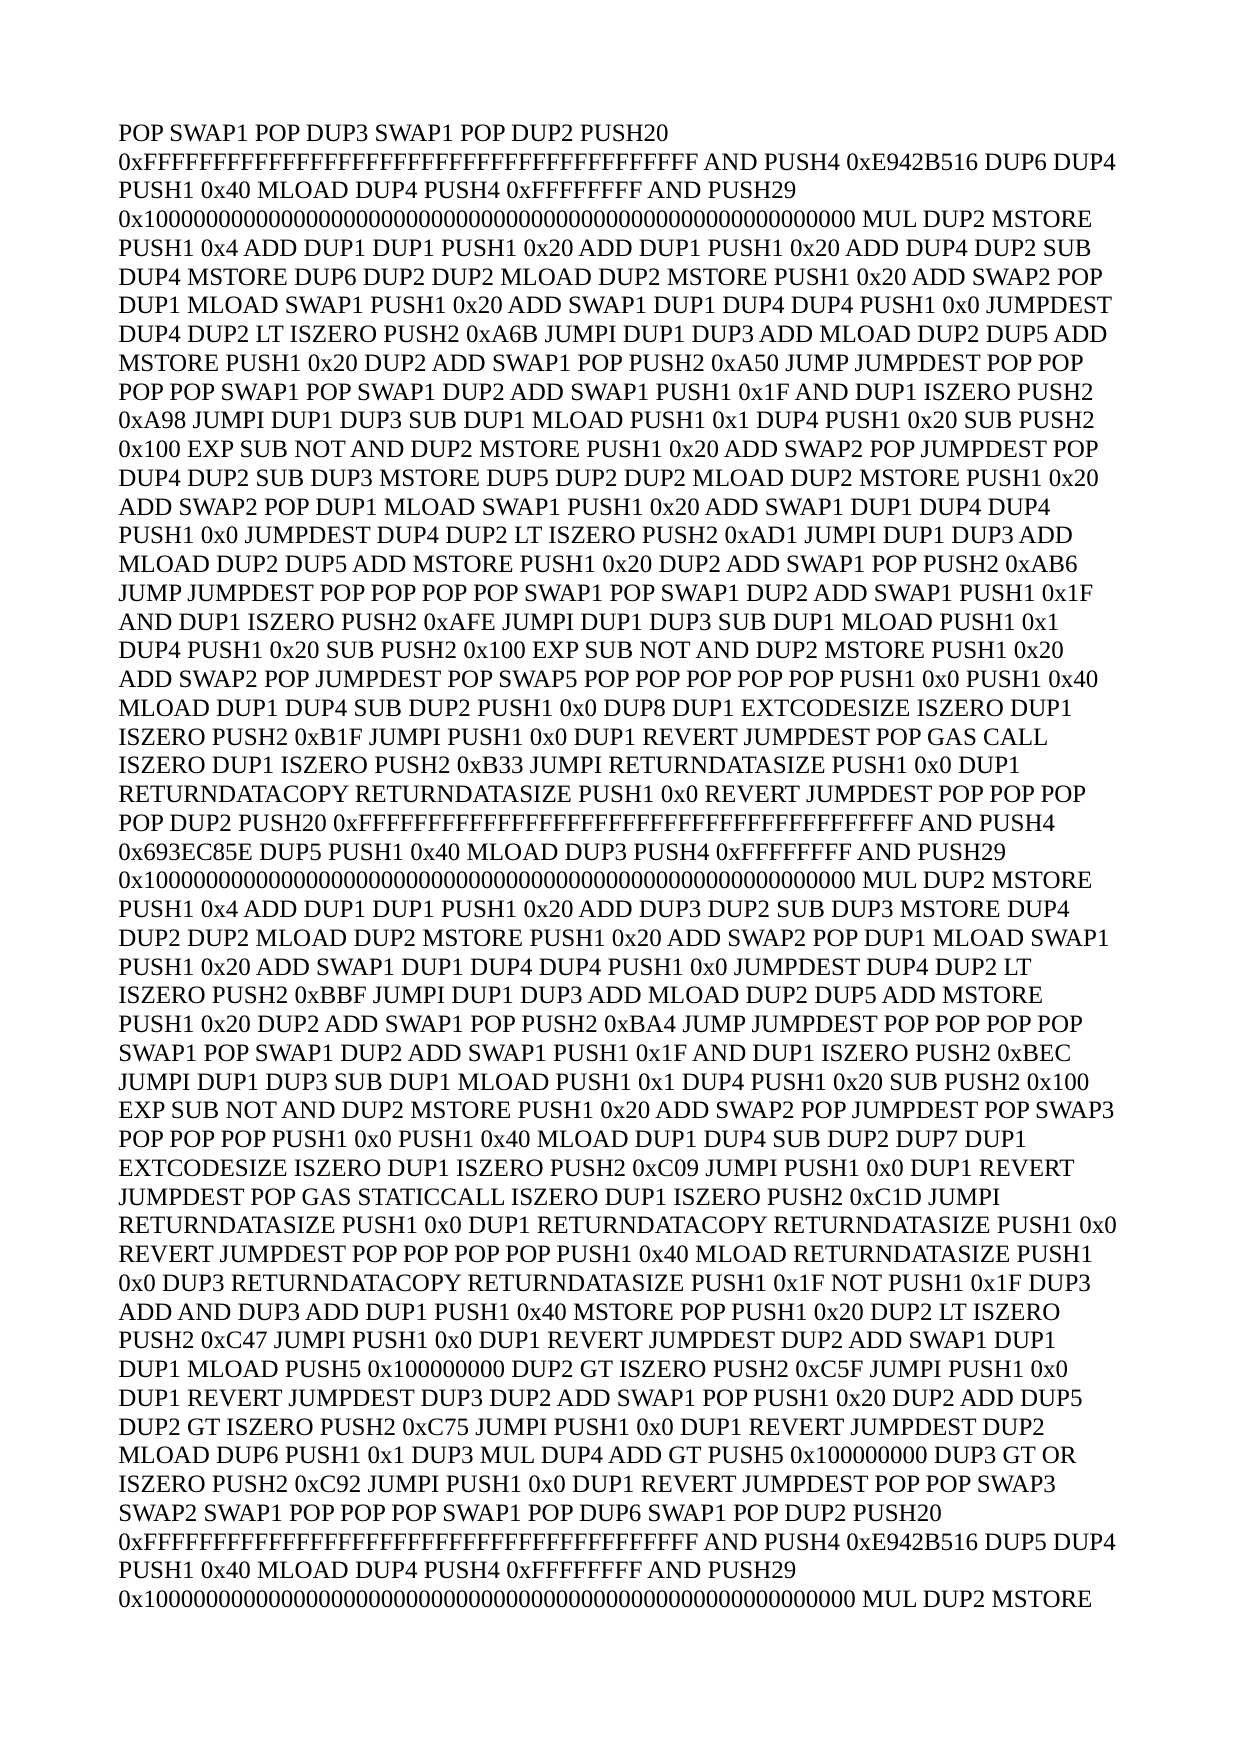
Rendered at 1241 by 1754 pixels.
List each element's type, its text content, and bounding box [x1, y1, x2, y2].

text POP SWAP1 POP DUP3 SWAP1 POP DUP2 PUSH20 0xFFFFFFFFFFFFFFFFFFFFFFFFFFFFFFFFFFFFFFFF AND PUSH4 0xE942B516 DUP6 DUP4 PUSH1 0x40 MLOAD DUP4 PUSH4 0xFFFFFFFF AND PUSH29 0x100000000000000000000000000000000000000000000000000000000 MUL DUP2 MSTORE PUSH1 0x4 ADD DUP1 DUP1 PUSH1 0x20 ADD DUP1 PUSH1 0x20 ADD DUP4 DUP2 SUB DUP4 MSTORE DUP6 DUP2 DUP2 MLOAD DUP2 MSTORE PUSH1 0x20 ADD SWAP2 POP DUP1 MLOAD SWAP1 PUSH1 0x20 ADD SWAP1 DUP1 DUP4 DUP4 PUSH1 0x0 JUMPDEST DUP4 DUP2 LT ISZERO PUSH2 0xA6B JUMPI DUP1 DUP3 ADD MLOAD DUP2 DUP5 ADD MSTORE PUSH1 0x20 DUP2 ADD SWAP1 POP PUSH2 0xA50 JUMP JUMPDEST POP POP POP POP SWAP1 POP SWAP1 DUP2 ADD SWAP1 PUSH1 0x1F AND DUP1 ISZERO PUSH2 0xA98 JUMPI DUP1 DUP3 SUB DUP1 MLOAD PUSH1 0x1 DUP4 PUSH1 0x20 SUB PUSH2 0x100 EXP SUB NOT AND DUP2 MSTORE PUSH1 0x20 ADD SWAP2 POP JUMPDEST POP DUP4 DUP2 SUB DUP3 MSTORE DUP5 DUP2 DUP2 MLOAD DUP2 MSTORE PUSH1 0x20 ADD SWAP2 POP DUP1 MLOAD SWAP1 PUSH1 0x20 ADD SWAP1 DUP1 DUP4 DUP4 PUSH1 0x0 JUMPDEST DUP4 DUP2 LT ISZERO PUSH2 0xAD1 JUMPI DUP1 DUP3 ADD MLOAD DUP2 DUP5 ADD MSTORE PUSH1 0x20 DUP2 ADD SWAP1 POP PUSH2 0xAB6 JUMP JUMPDEST POP POP POP POP SWAP1 POP SWAP1 DUP2 ADD SWAP1 PUSH1 0x1F AND DUP1 ISZERO PUSH2 0xAFE JUMPI DUP1 DUP3 SUB DUP1 MLOAD PUSH1 0x1 DUP4 PUSH1 0x20 SUB PUSH2 0x100 EXP SUB NOT AND DUP2 MSTORE PUSH1 0x20 ADD SWAP2 POP JUMPDEST POP SWAP5 POP POP POP POP POP PUSH1 0x0 PUSH1 0x40 MLOAD DUP1 DUP4 SUB DUP2 PUSH1 0x0 DUP8 DUP1 EXTCODESIZE ISZERO DUP1 ISZERO PUSH2 0xB1F JUMPI PUSH1 0x0 DUP1 REVERT JUMPDEST POP GAS CALL ISZERO DUP1 ISZERO PUSH2 0xB33 JUMPI RETURNDATASIZE PUSH1 0x0 DUP1 RETURNDATACOPY RETURNDATASIZE PUSH1 0x0 REVERT JUMPDEST POP POP POP POP DUP2 PUSH20 0xFFFFFFFFFFFFFFFFFFFFFFFFFFFFFFFFFFFFFFFF AND PUSH4 0x693EC85E DUP5 PUSH1 0x40 MLOAD DUP3 PUSH4 0xFFFFFFFF AND PUSH29 0x100000000000000000000000000000000000000000000000000000000 MUL DUP2 MSTORE PUSH1 0x4 ADD DUP1 DUP1 PUSH1 0x20 ADD DUP3 DUP2 SUB DUP3 MSTORE DUP4 DUP2 DUP2 MLOAD DUP2 MSTORE PUSH1 0x20 ADD SWAP2 POP DUP1 MLOAD SWAP1 PUSH1 0x20 ADD SWAP1 DUP1 DUP4 DUP4 PUSH1 0x0 JUMPDEST DUP4 DUP2 LT ISZERO PUSH2 0xBBF JUMPI DUP1 DUP3 ADD MLOAD DUP2 DUP5 ADD MSTORE PUSH1 0x20 DUP2 ADD SWAP1 POP PUSH2 0xBA4 JUMP JUMPDEST POP POP POP POP SWAP1 POP SWAP1 DUP2 ADD SWAP1 PUSH1 0x1F AND DUP1 ISZERO PUSH2 0xBEC JUMPI DUP1 DUP3 SUB DUP1 MLOAD PUSH1 0x1 DUP4 PUSH1 0x20 SUB PUSH2 0x100 EXP SUB NOT AND DUP2 MSTORE PUSH1 0x20 ADD SWAP2 POP JUMPDEST POP SWAP3 POP POP POP PUSH1 0x0 PUSH1 0x40 MLOAD DUP1 DUP4 SUB DUP2 DUP7 DUP1 EXTCODESIZE ISZERO DUP1 ISZERO PUSH2 0xC09 JUMPI PUSH1 0x0 DUP1 REVERT JUMPDEST POP GAS STATICCALL ISZERO DUP1 ISZERO PUSH2 0xC1D JUMPI RETURNDATASIZE PUSH1 0x0 DUP1 RETURNDATACOPY RETURNDATASIZE PUSH1 0x0 REVERT JUMPDEST POP POP POP POP PUSH1 0x40 MLOAD RETURNDATASIZE PUSH1 0x0 DUP3 RETURNDATACOPY RETURNDATASIZE PUSH1 0x1F NOT PUSH1 0x1F DUP3 ADD AND DUP3 ADD DUP1 PUSH1 0x40 MSTORE POP PUSH1 0x20 DUP2 LT ISZERO PUSH2 0xC47 JUMPI PUSH1 0x0 DUP1 REVERT JUMPDEST DUP2 ADD SWAP1 DUP1 DUP1 MLOAD PUSH5 0x100000000 DUP2 GT ISZERO PUSH2 0xC5F JUMPI PUSH1 0x0 DUP1 REVERT JUMPDEST DUP3 DUP2 ADD SWAP1 POP PUSH1 0x20 DUP2 ADD DUP5 DUP2 GT ISZERO PUSH2 0xC75 JUMPI PUSH1 0x0 DUP1 REVERT JUMPDEST DUP2 MLOAD DUP6 PUSH1 0x1 DUP3 MUL DUP4 ADD GT PUSH5 0x100000000 DUP3 GT OR ISZERO PUSH2 0xC92 JUMPI PUSH1 0x0 DUP1 REVERT JUMPDEST POP POP SWAP3 SWAP2 SWAP1 POP POP POP SWAP1 POP DUP6 SWAP1 POP DUP2 PUSH20 0xFFFFFFFFFFFFFFFFFFFFFFFFFFFFFFFFFFFFFFFF AND PUSH4 0xE942B516 DUP5 DUP4 PUSH1 0x40 MLOAD DUP4 PUSH4 0xFFFFFFFF AND PUSH29 0x100000000000000000000000000000000000000000000000000000000 MUL DUP2 MSTORE [118, 118, 1122, 1613]
